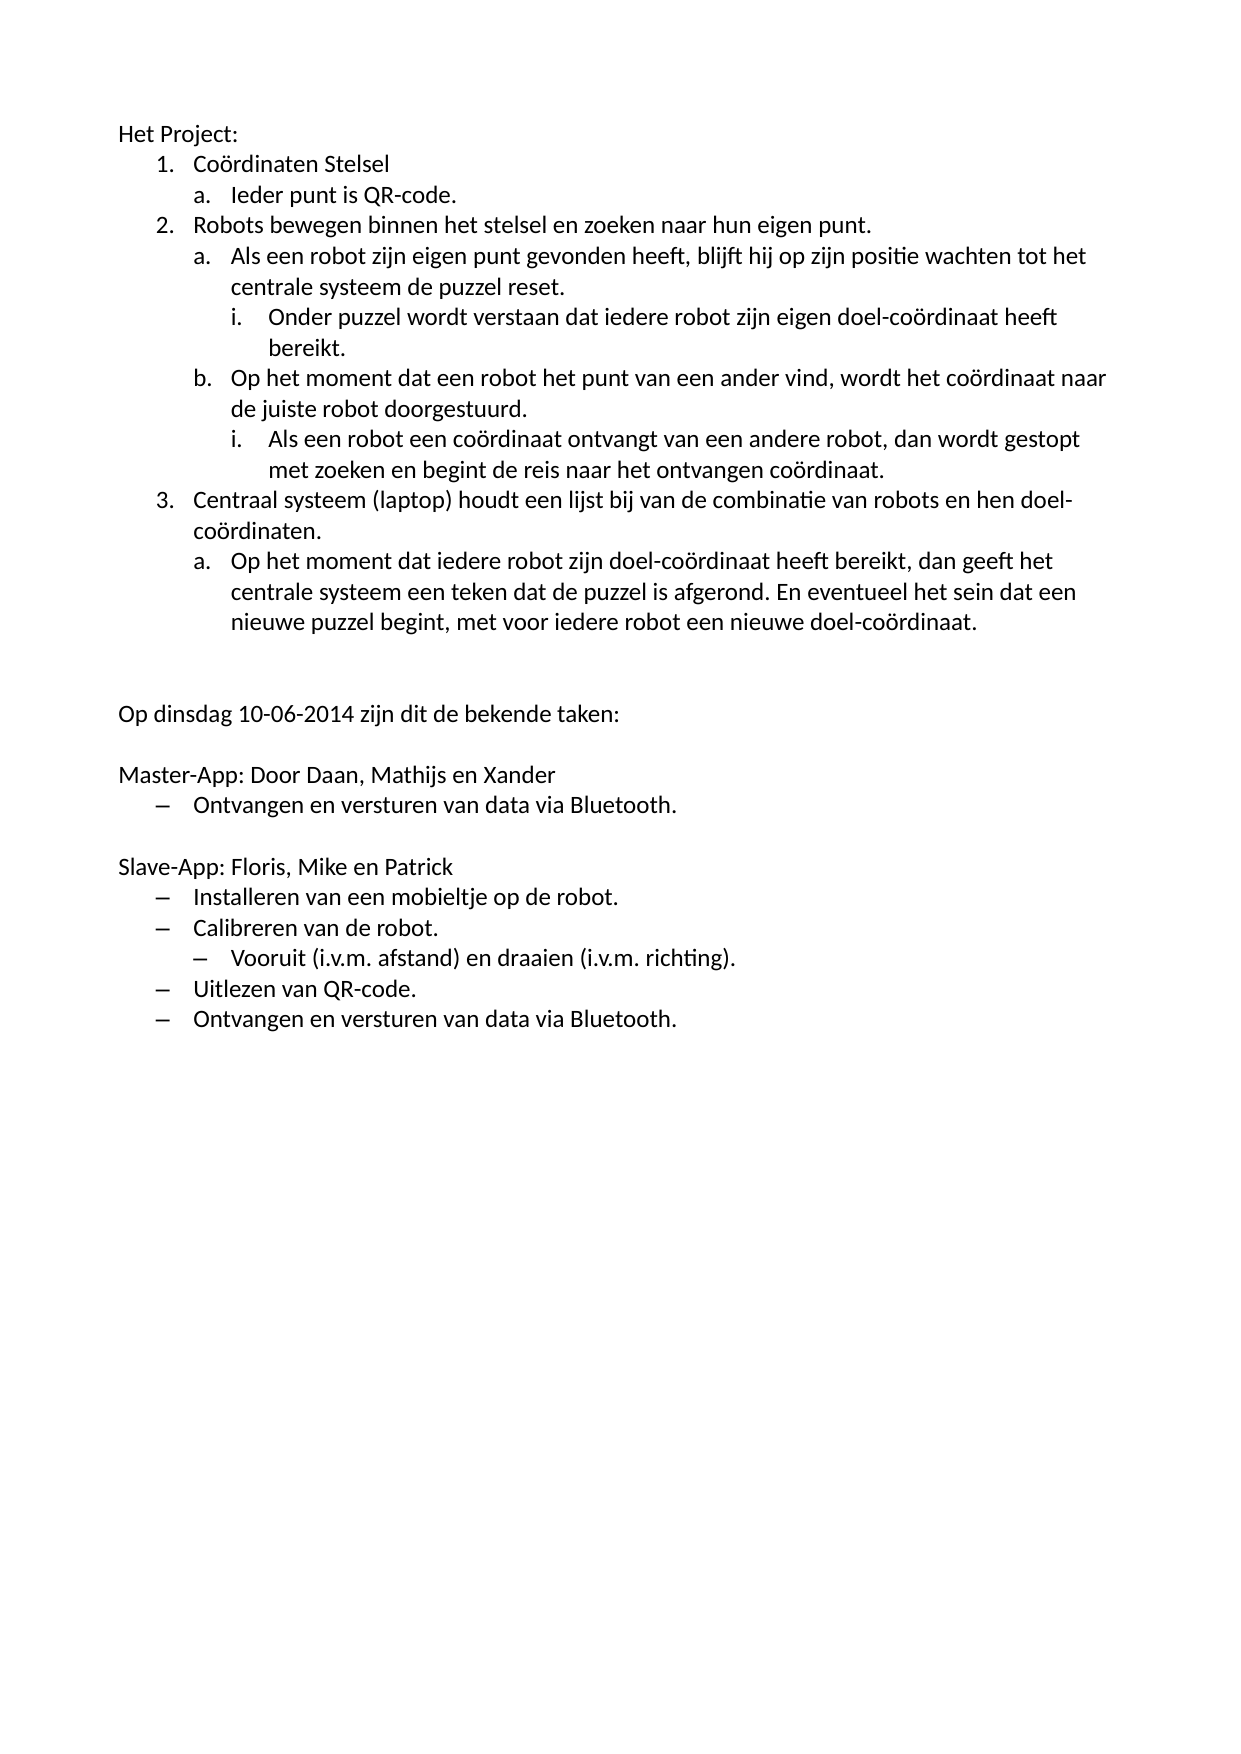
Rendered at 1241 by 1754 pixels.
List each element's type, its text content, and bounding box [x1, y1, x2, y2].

list Vooruit (i.v.m. afstand) en draaien (i.v.m. richting). [193, 942, 1122, 973]
text Het Project: [118, 118, 1122, 149]
list Als een robot een coördinaat ontvangt van een andere robot, dan wordt gestopt met zoeken en begint de reis naar het ontvangen coördinaat. [231, 423, 1122, 484]
list Uitlezen van QR-code. [156, 973, 1122, 1003]
text Master-App: Door Daan, Mathijs en Xander [118, 759, 1122, 789]
list Installeren van een mobieltje op de robot. [156, 881, 1122, 912]
list Als een robot zijn eigen punt gevonden heeft, blijft hij op zijn positie wachten tot het centrale systeem de puzzel reset. [193, 240, 1122, 301]
list Ieder punt is QR-code. [193, 179, 1122, 210]
list Op het moment dat iedere robot zijn doel-coördinaat heeft bereikt, dan geeft het centrale systeem een teken dat de puzzel is afgerond. En eventueel het sein dat een nieuwe puzzel begint, met voor iedere robot een nieuwe doel-coördinaat. [193, 545, 1122, 637]
list Centraal systeem (laptop) houdt een lijst bij van de combinatie van robots en hen doel-coördinaten. [156, 484, 1122, 545]
list Coördinaten Stelsel [156, 149, 1122, 179]
list Robots bewegen binnen het stelsel en zoeken naar hun eigen punt. [156, 210, 1122, 240]
text Slave-App: Floris, Mike en Patrick [118, 851, 1122, 881]
text Op dinsdag 10-06-2014 zijn dit de bekende taken: [118, 698, 1122, 728]
list Ontvangen en versturen van data via Bluetooth. [156, 789, 1122, 820]
list Op het moment dat een robot het punt van een ander vind, wordt het coördinaat naar de juiste robot doorgestuurd. [193, 362, 1122, 423]
list Calibreren van de robot. [156, 912, 1122, 942]
list Onder puzzel wordt verstaan dat iedere robot zijn eigen doel-coördinaat heeft bereikt. [231, 301, 1122, 362]
list Ontvangen en versturen van data via Bluetooth. [156, 1003, 1122, 1034]
